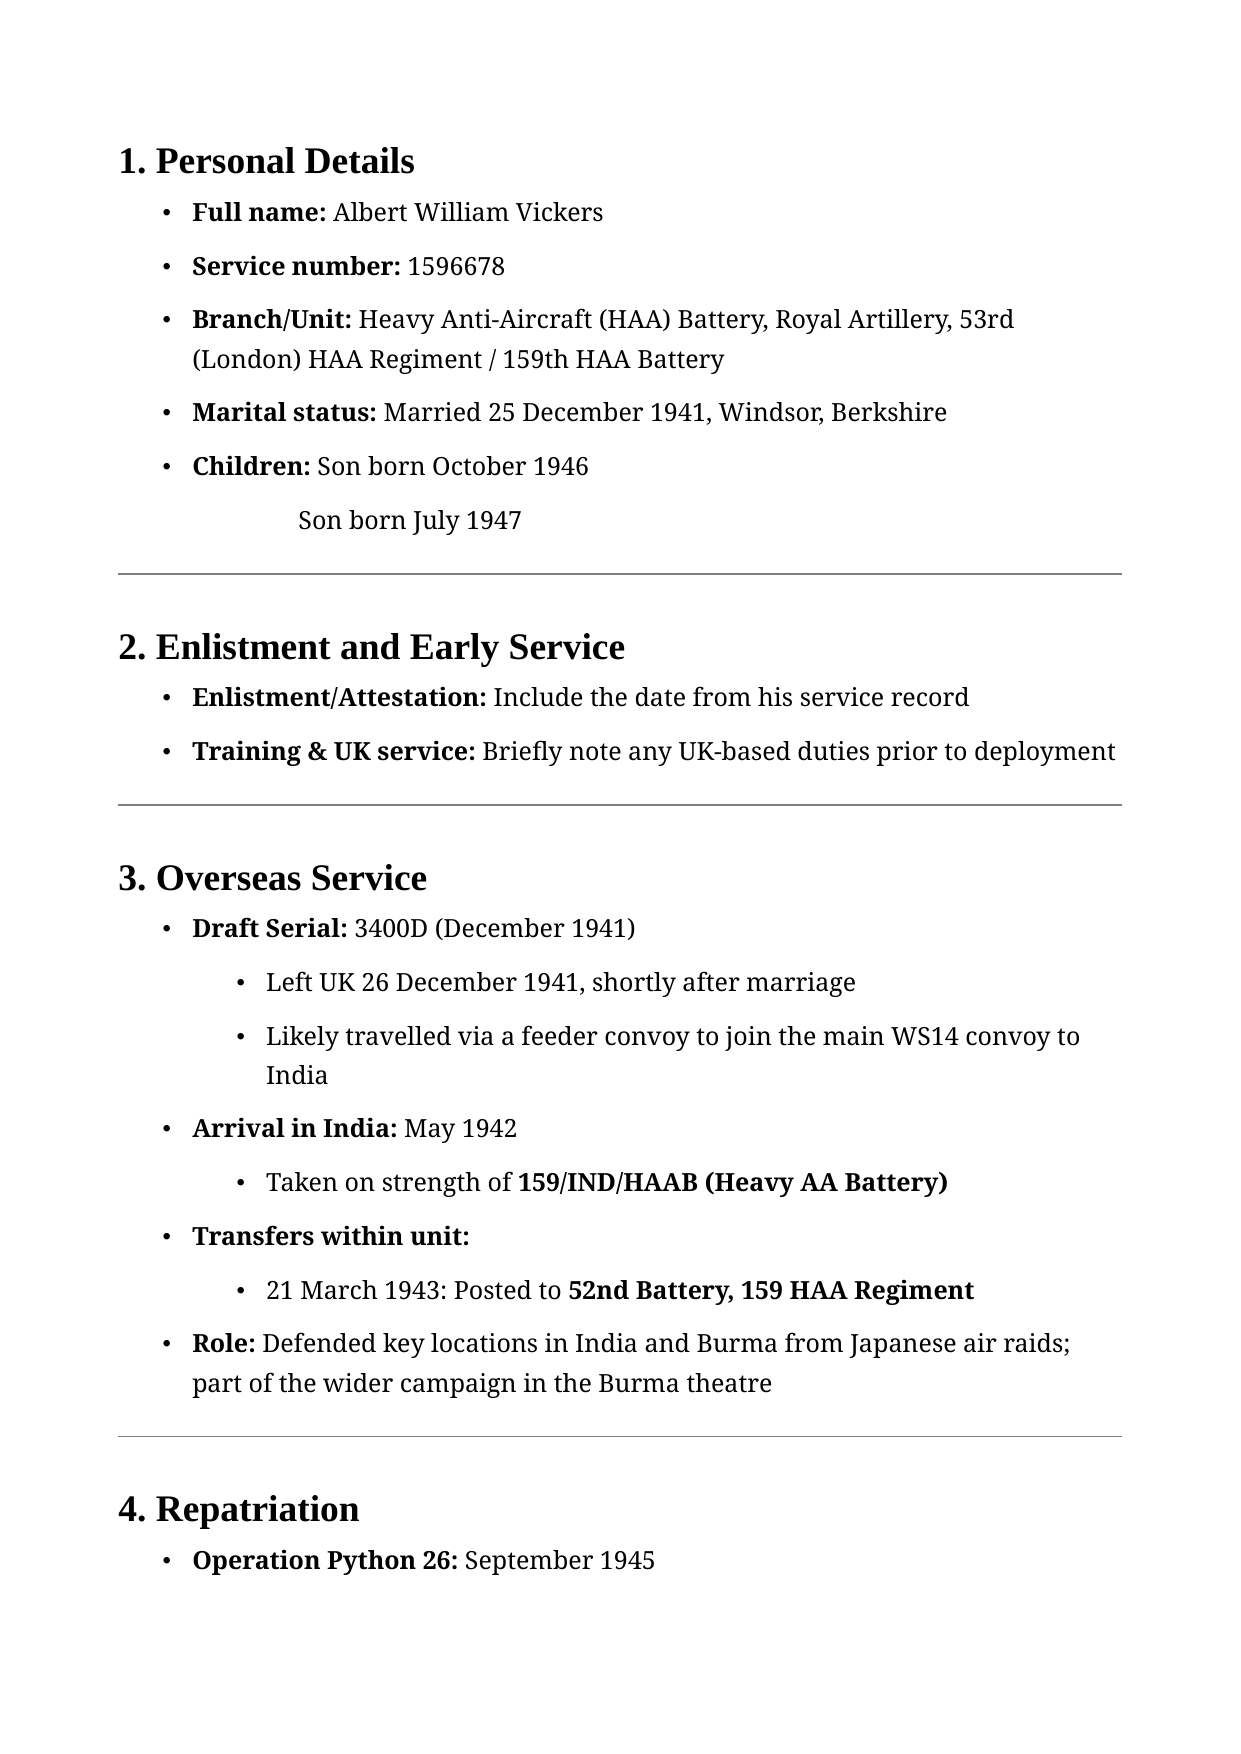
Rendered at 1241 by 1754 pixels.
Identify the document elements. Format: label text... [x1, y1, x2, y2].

list Arrival in India: May 1942 [162, 1111, 1122, 1145]
text Son born July 1947 [118, 502, 1122, 537]
list 21 March 1943: Posted to 52nd Battery, 159 HAA Regiment [236, 1272, 1122, 1306]
subtitle 3. Overseas Service [118, 855, 1122, 898]
list Likely travelled via a feeder convoy to join the main WS14 convoy to India [236, 1018, 1122, 1091]
list Children: Son born October 1946 [162, 449, 1122, 483]
list Marital status: Married 25 December 1941, Windsor, Berkshire [162, 395, 1122, 429]
subtitle 1. Personal Details [118, 139, 1122, 182]
list Operation Python 26: September 1945 [162, 1542, 1122, 1576]
list Enlistment/Attestation: Include the date from his service record [162, 680, 1122, 714]
subtitle 2. Enlistment and Early Service [118, 624, 1122, 667]
list Taken on strength of 159/IND/HAAB (Heavy AA Battery) [236, 1165, 1122, 1199]
list Draft Serial: 3400D (December 1941) [162, 911, 1122, 945]
list Branch/Unit: Heavy Anti-Aircraft (HAA) Battery, Royal Artillery, 53rd (London) HAA Regiment / 159th HAA Battery [162, 302, 1122, 375]
list Role: Defended key locations in India and Burma from Japanese air raids; part of the wider campaign in the Burma theatre [162, 1326, 1122, 1399]
list Transfers within unit: [162, 1218, 1122, 1253]
list Training & UK service: Briefly note any UK-based duties prior to deployment [162, 733, 1122, 767]
list Left UK 26 December 1941, shortly after marriage [236, 964, 1122, 998]
list Service number: 1596678 [162, 248, 1122, 282]
list Full name: Albert William Vickers [162, 194, 1122, 229]
subtitle 4. Repatriation [118, 1487, 1122, 1530]
